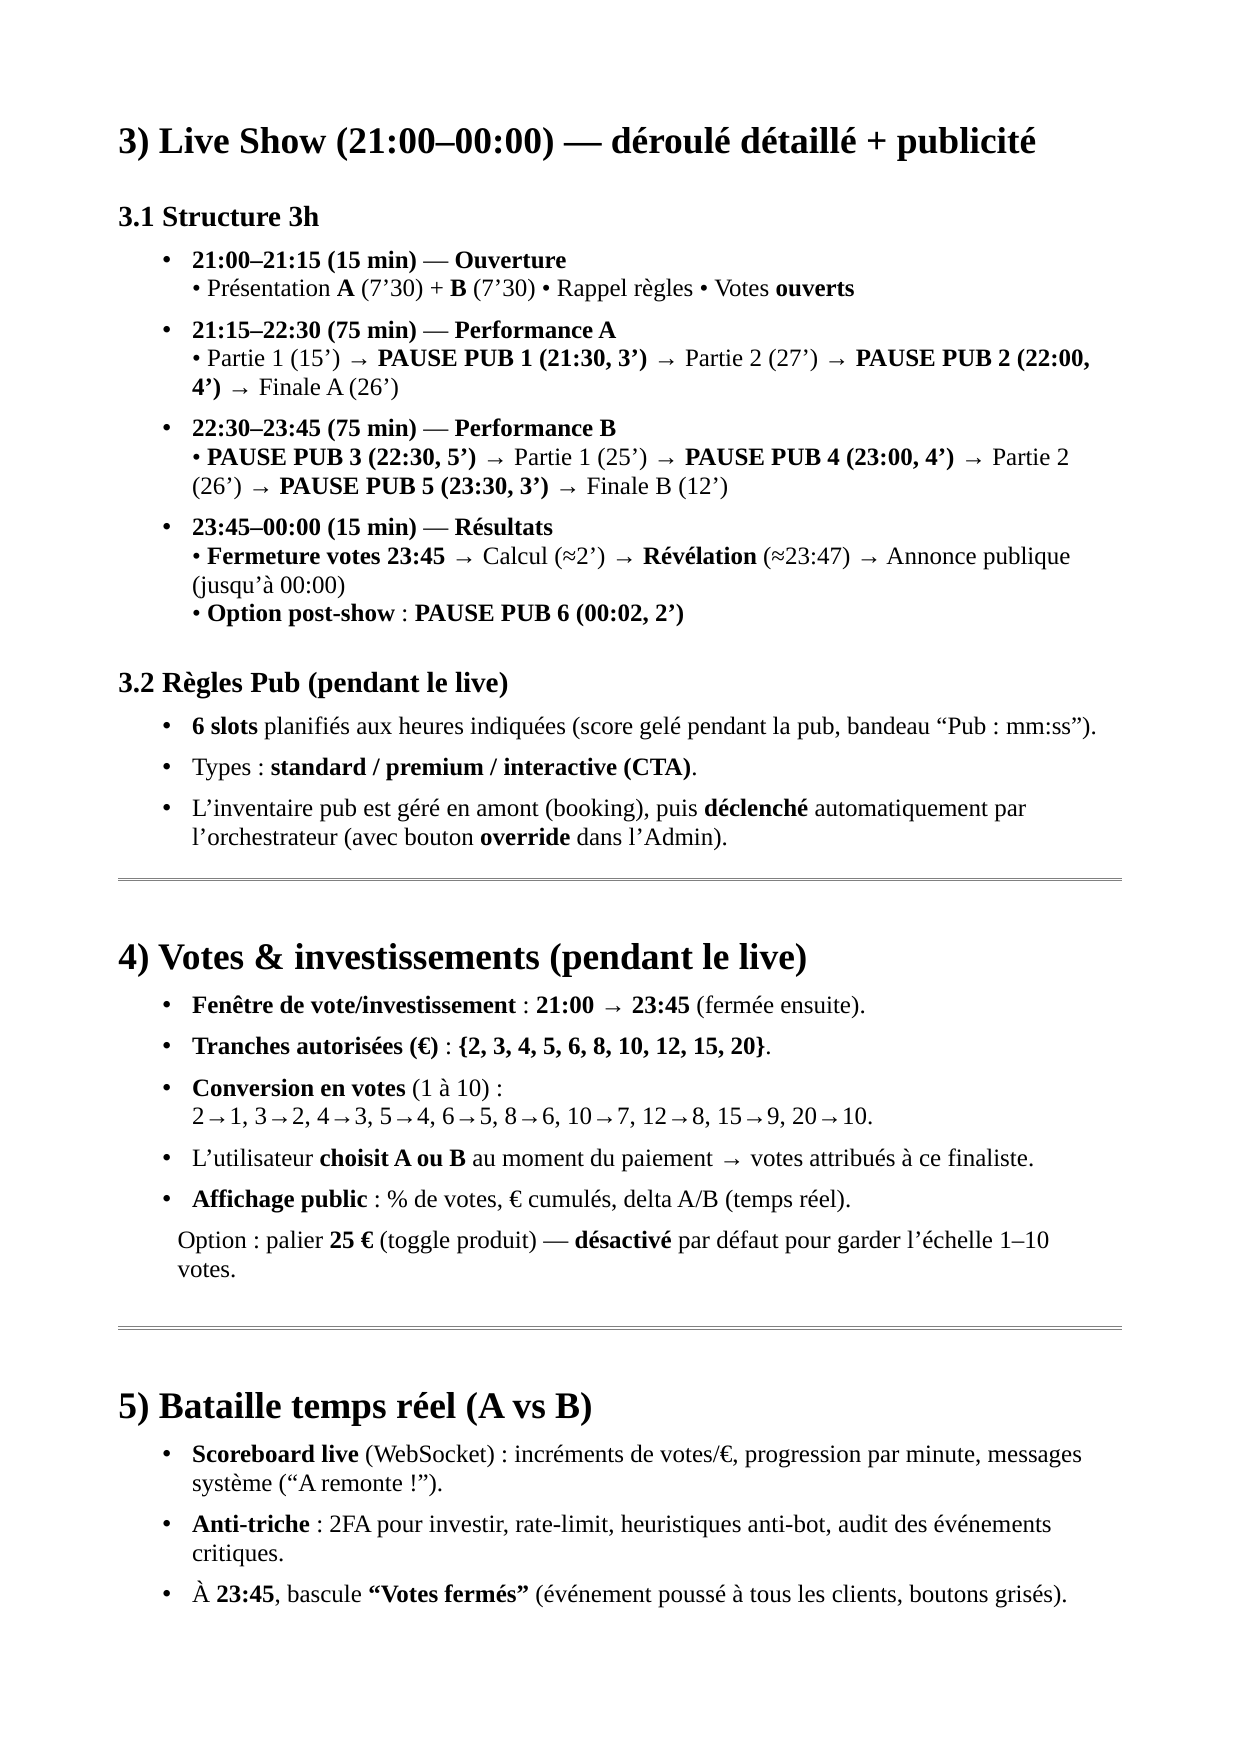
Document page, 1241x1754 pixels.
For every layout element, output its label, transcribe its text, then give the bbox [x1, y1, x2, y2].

list 21:00–21:15 (15 min) — Ouverture • Présentation A (7’30) + B (7’30) • Rappel règles • Votes ouverts [162, 245, 1122, 302]
list Conversion en votes (1 à 10) : 2→1, 3→2, 4→3, 5→4, 6→5, 8→6, 10→7, 12→8, 15→9, 20→10. [162, 1073, 1122, 1130]
list L’utilisateur choisit A ou B au moment du paiement → votes attribués à ce finaliste. [162, 1143, 1122, 1171]
list 6 slots planifiés aux heures indiquées (score gelé pendant la pub, bandeau “Pub : mm:ss”). [162, 711, 1122, 739]
list Scoreboard live (WebSocket) : incréments de votes/€, progression par minute, messages système (“A remonte !”). [162, 1439, 1122, 1496]
subtitle 3.1 Structure 3h [118, 199, 1122, 232]
list À 23:45, bascule “Votes fermés” (événement poussé à tous les clients, boutons grisés). [162, 1579, 1122, 1608]
text Option : palier 25 € (toggle produit) — désactivé par défaut pour garder l’échelle 1–10 votes. [177, 1225, 1063, 1283]
list 21:15–22:30 (75 min) — Performance A • Partie 1 (15’) → PAUSE PUB 1 (21:30, 3’) → Partie 2 (27’) → PAUSE PUB 2 (22:00, 4’) → Finale A (26’) [162, 315, 1122, 401]
list Tranches autorisées (€) : {2, 3, 4, 5, 6, 8, 10, 12, 15, 20}. [162, 1031, 1122, 1060]
list Affichage public : % de votes, € cumulés, delta A/B (temps réel). [162, 1184, 1122, 1213]
list Types : standard / premium / interactive (CTA). [162, 752, 1122, 781]
subtitle 3) Live Show (21:00–00:00) — déroulé détaillé + publicité [118, 118, 1122, 161]
list 22:30–23:45 (75 min) — Performance B • PAUSE PUB 3 (22:30, 5’) → Partie 1 (25’) → PAUSE PUB 4 (23:00, 4’) → Partie 2 (26’) → PAUSE PUB 5 (23:30, 3’) → Finale B (12’) [162, 413, 1122, 500]
list 23:45–00:00 (15 min) — Résultats • Fermeture votes 23:45 → Calcul (≈2’) → Révélation (≈23:47) → Annonce publique (jusqu’à 00:00) • Option post-show : PAUSE PUB 6 (00:02, 2’) [162, 512, 1122, 627]
list Anti-triche : 2FA pour investir, rate-limit, heuristiques anti-bot, audit des événements critiques. [162, 1509, 1122, 1566]
list L’inventaire pub est géré en amont (booking), puis déclenché automatiquement par l’orchestrateur (avec bouton override dans l’Admin). [162, 793, 1122, 851]
subtitle 3.2 Règles Pub (pendant le live) [118, 665, 1122, 698]
list Fenêtre de vote/investissement : 21:00 → 23:45 (fermée ensuite). [162, 990, 1122, 1019]
subtitle 4) Votes & investissements (pendant le live) [118, 934, 1122, 978]
subtitle 5) Bataille temps réel (A vs B) [118, 1383, 1122, 1426]
